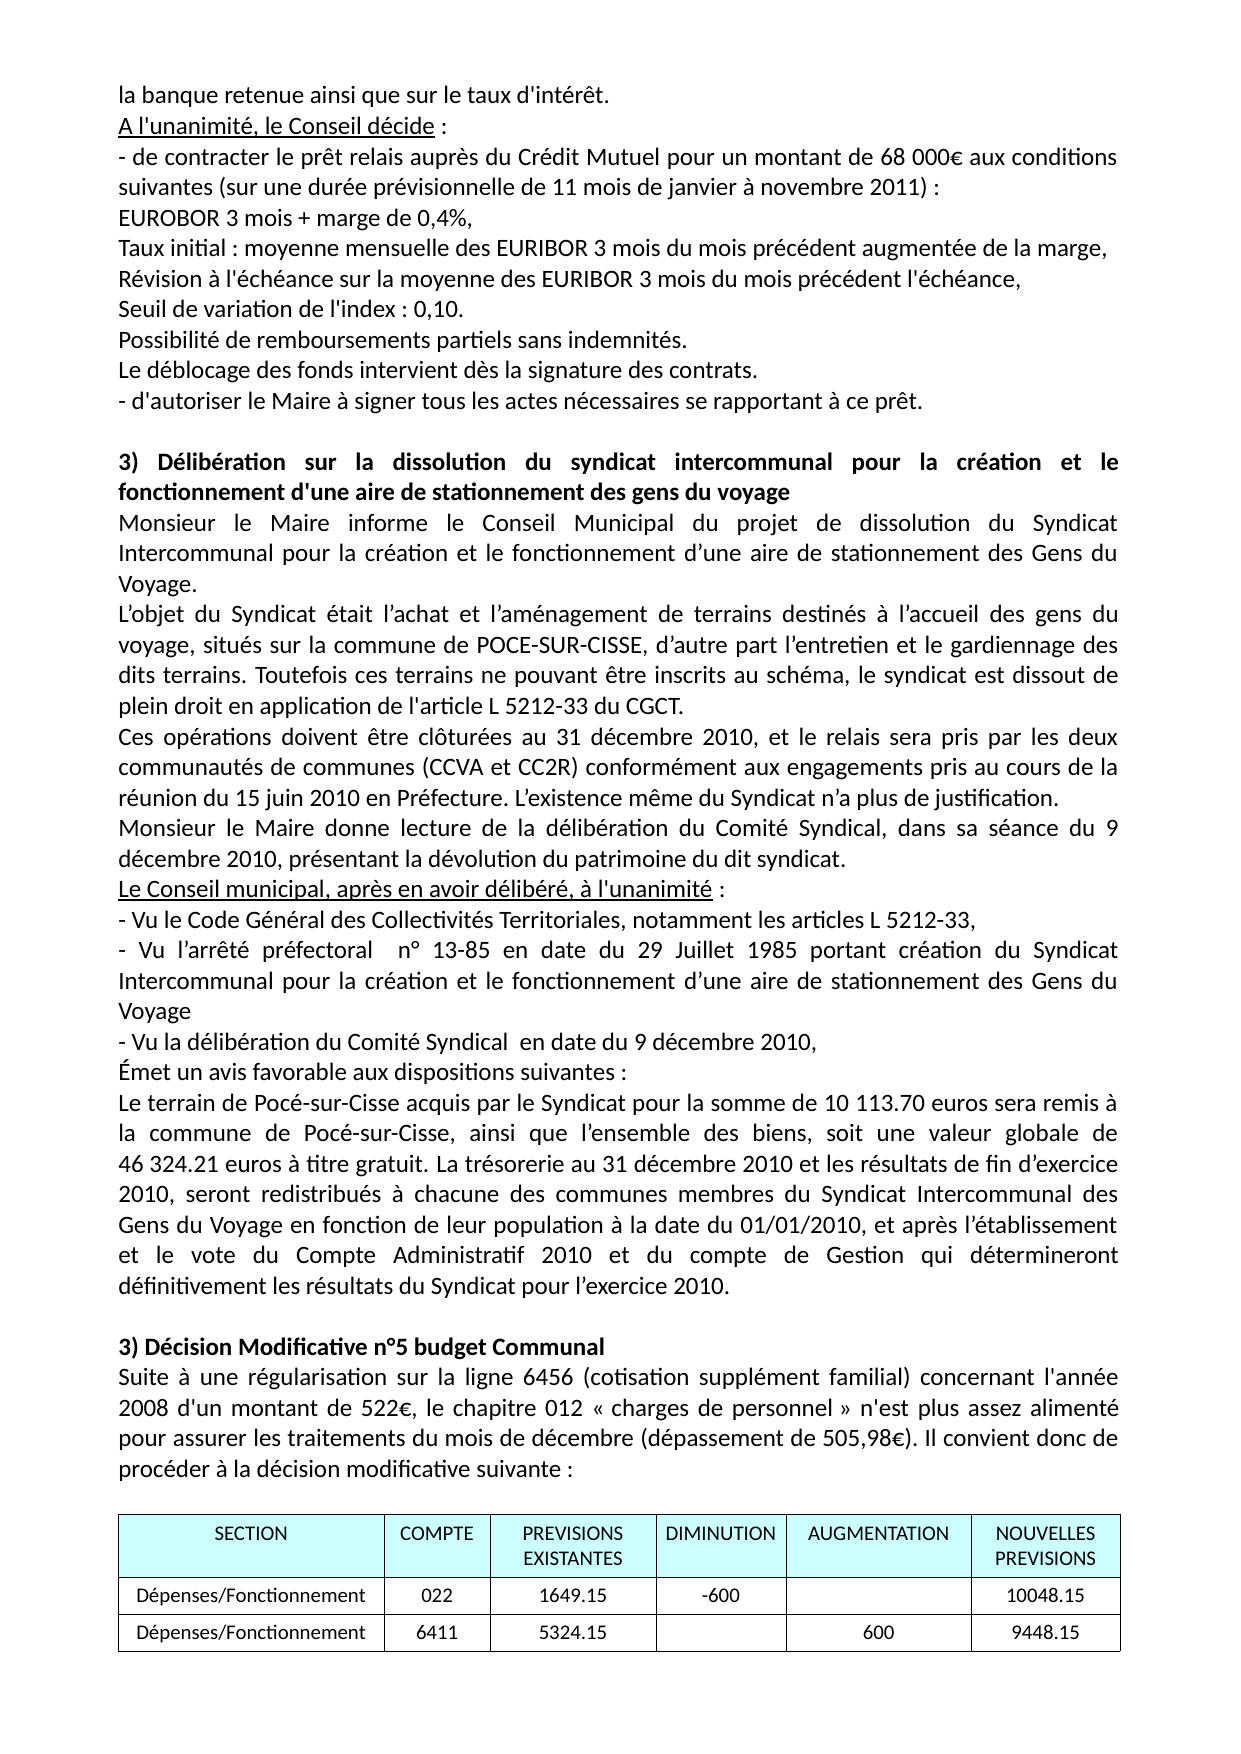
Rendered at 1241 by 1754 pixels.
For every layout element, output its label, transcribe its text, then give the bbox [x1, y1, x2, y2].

text - Vu l’arrêté préfectoral n° 13-85 en date du 29 Juillet 1985 portant création du Syndicat Intercommunal pour la création et le fonctionnement d’une aire de stationnement des Gens du Voyage [118, 934, 1120, 1026]
table_cell -600 [657, 1578, 786, 1613]
table_cell 600 [787, 1615, 971, 1651]
text L’objet du Syndicat était l’achat et l’aménagement de terrains destinés à l’accueil des gens du voyage, situés sur la commune de POCE-SUR-CISSE, d’autre part l’entretien et le gardiennage des dits terrains. Toutefois ces terrains ne pouvant être inscrits au schéma, le syndicat est dissout de plein droit en application de l'article L 5212-33 du CGCT. [118, 598, 1120, 721]
table_cell Dépenses/Fonctionnement [119, 1578, 384, 1613]
text A l'unanimité, le Conseil décide : [118, 110, 1120, 141]
table_cell 5324,15 [491, 1615, 656, 1651]
text Le déblocage des fonds intervient dès la signature des contrats. [118, 354, 1120, 385]
text - Vu le Code Général des Collectivités Territoriales, notamment les articles L 5212-33, [118, 904, 1120, 934]
table_header COMPTE [385, 1515, 490, 1577]
text Le Conseil municipal, après en avoir délibéré, à l'unanimité : [118, 873, 1120, 904]
text Monsieur le Maire donne lecture de la délibération du Comité Syndical, dans sa séance du 9 décembre 2010, présentant la dévolution du patrimoine du dit syndicat. [118, 812, 1120, 873]
text la banque retenue ainsi que sur le taux d'intérêt. [118, 80, 1120, 110]
text Possibilité de remboursements partiels sans indemnités. [118, 324, 1120, 354]
table_header AUGMENTATION [787, 1515, 971, 1577]
table_cell 6411 [385, 1615, 490, 1651]
text - de contracter le prêt relais auprès du Crédit Mutuel pour un montant de 68 000€ aux conditions suivantes (sur une durée prévisionnelle de 11 mois de janvier à novembre 2011) : [118, 141, 1120, 202]
text Révision à l'échéance sur la moyenne des EURIBOR 3 mois du mois précédent l'échéance, [118, 263, 1120, 293]
text - Vu la délibération du Comité Syndical en date du 9 décembre 2010, [118, 1026, 1120, 1056]
table_header NOUVELLES PREVISIONS [972, 1515, 1120, 1577]
table_header PREVISIONS EXISTANTES [491, 1515, 656, 1577]
text Monsieur le Maire informe le Conseil Municipal du projet de dissolution du Syndicat Intercommunal pour la création et le fonctionnement d’une aire de stationnement des Gens du Voyage. [118, 507, 1120, 598]
table_cell 10048,15 [972, 1578, 1120, 1613]
text EUROBOR 3 mois + marge de 0,4%, [118, 202, 1120, 232]
text Le terrain de Pocé-sur-Cisse acquis par le Syndicat pour la somme de 10 113.70 euros sera remis à la commune de Pocé-sur-Cisse, ainsi que l’ensemble des biens, soit une valeur globale de 46 324.21 euros à titre gratuit. La trésorerie au 31 décembre 2010 et les résultats de fin d’exercice 2010, seront redistribués à chacune des communes membres du Syndicat Intercommunal des Gens du Voyage en fonction de leur population à la date du 01/01/2010, et après l’établissement et le vote du Compte Administratif 2010 et du compte de Gestion qui détermineront définitivement les résultats du Syndicat pour l’exercice 2010. [118, 1087, 1120, 1301]
text Ces opérations doivent être clôturées au 31 décembre 2010, et le relais sera pris par les deux communautés de communes (CCVA et CC2R) conformément aux engagements pris au cours de la réunion du 15 juin 2010 en Préfecture. L’existence même du Syndicat n’a plus de justification. [118, 721, 1120, 812]
table_header SECTION [119, 1515, 384, 1577]
table_cell [657, 1615, 786, 1651]
table_cell 022 [385, 1578, 490, 1613]
table_cell 9448,15 [972, 1615, 1120, 1651]
text 3) Décision Modificative n°5 budget Communal [118, 1331, 1120, 1362]
text Suite à une régularisation sur la ligne 6456 (cotisation supplément familial) concernant l'année 2008 d'un montant de 522€, le chapitre 012 « charges de personnel » n'est plus assez alimenté pour assurer les traitements du mois de décembre (dépassement de 505,98€). Il convient donc de procéder à la décision modificative suivante : [118, 1362, 1120, 1484]
text 3) Délibération sur la dissolution du syndicat intercommunal pour la création et le fonctionnement d'une aire de stationnement des gens du voyage [118, 446, 1120, 507]
table_cell Dépenses/Fonctionnement [119, 1615, 384, 1651]
table_header DIMINUTION [657, 1515, 786, 1577]
table_cell [787, 1578, 971, 1613]
text Taux initial : moyenne mensuelle des EURIBOR 3 mois du mois précédent augmentée de la marge, [118, 232, 1120, 263]
text Émet un avis favorable aux dispositions suivantes : [118, 1056, 1120, 1087]
table_cell 1649,15 [491, 1578, 656, 1613]
text - d'autoriser le Maire à signer tous les actes nécessaires se rapportant à ce prêt. [118, 385, 1120, 415]
text Seuil de variation de l'index : 0,10. [118, 293, 1120, 324]
